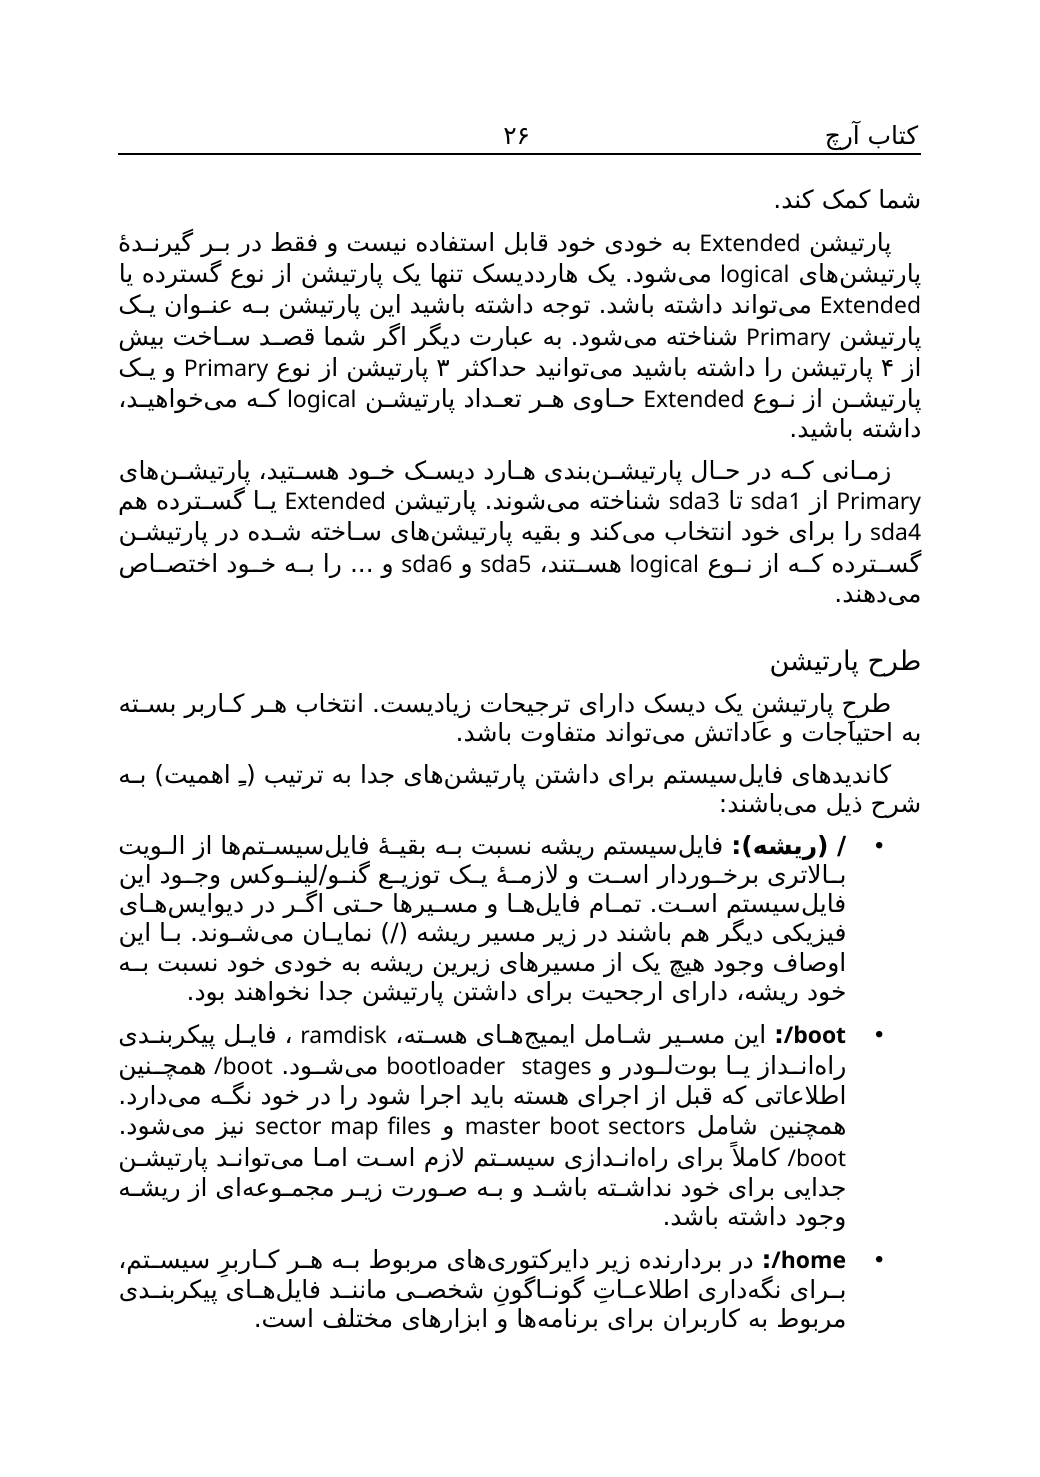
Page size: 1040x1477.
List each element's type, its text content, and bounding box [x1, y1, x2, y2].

text پارتیشن‌ Primary می‌تواند قابلیت راه‌اندازی داشته باشد، به عبارت دیگر می‌تواند bootable باشد. این دسته از پارتیشن‌ها به ۴ عدد بر روی هر دیسک یا حجم raid محدود شده‌اند. اگر نیاز به بیش از ۴ پارتیشن بر روی یک دیسک دارید نوع Extended که در بر گیرندهٔ پارتیشن‌های logical می‌شود می‌تواند به شما کمک کند. [118, 185, 921, 214]
text زمانی که در حال پارتیشن‌بندی هارد دیسک خود هستید، پارتیشن‌های Primary از sda1 تا sda3 شناخته می‌شوند. پارتیشن Extended یا گسترده هم sda4 را برای خود انتخاب می‌کند و بقیه پارتیشن‌های ساخته شده در پارتیشن گسترده که از نوع logical هستند، sda5 و sda6 و ... را به خود اختصاص می‌دهند. [118, 456, 921, 608]
list ‎/home: در بردارنده زیر دایرکتوری‌های مربوط به هر کاربرِ سیستم، برای نگه‌داری اطلاعاتِ گوناگونِ شخصی مانند فایل‌های پیکربندی‌ مربوط به کاربران برای برنامه‌ها و ابزارهای مختلف است. [118, 1244, 884, 1333]
list / (ریشه): فایل‌سیستم ریشه نسبت به بقیهٔ فایل‌سیستم‌ها از الویت بالاتری برخوردار است و لازمهٔ یک توزیع گنو/لینوکس وجود این فایل‌سیستم است. تمام فایل‌ها و مسیر‌ها حتی اگر در دیوایس‌های فیزیکی دیگر هم باشند در زیر مسیر ریشه (/) نمایان می‌شوند. با این اوصاف وجود هیچ یک از مسیر‌های زیرین ریشه به خودی خود نسبت به خود ریشه، دارای ارجحیت برای داشتن پارتیشن جدا نخواهند بود. [118, 831, 884, 1006]
text پارتیشن‌ Extended به خودی خود قابل استفاده نیست و فقط در بر گیرندهٔ پارتیشن‌های logical می‌شود. یک هارددیسک تنها یک پارتیشن از نوع گسترده یا Extended می‌تواند داشته باشد. توجه داشته باشید این پارتیشن به عنوان یک پارتیشن Primary شناخته می‌شود. به عبارت دیگر اگر شما قصد ساخت بیش از ۴ پارتیشن را داشته باشید می‌توانید حداکثر ۳ پارتیشن از نوع Primary و یک پارتیشن از نوع Extended حاوی هر تعداد پارتیشن logical که می‌خواهید، داشته باشید. [118, 227, 921, 443]
subtitle طرح پارتیشن‌ [118, 645, 921, 677]
list ‎/boot‎: این مسیر شامل ایمیج‌های هسته، ramdisk ، فایل پیکربندی راه‌انداز یا بوت‌لودر و bootloader stages می‌شود. ‎/boot‎ همچنین اطلاعاتی که قبل از اجرای هسته باید اجرا شود را در خود نگه می‌دارد. همچنین شامل master boot sectors و sector map files نیز می‌شود. ‎/boot‎ کاملاً برای راه‌اندازی سیستم لازم است اما می‌تواند پارتیشن جدایی برای خود نداشته باشد و به صورت زیر مجموعه‌ای از ریشه وجود داشته باشد. [118, 1019, 884, 1231]
text کاندید‌های فایل‌سیستم برای داشتن پارتیشن‌های جدا به ترتیب (ـِ اهمیت) به شرح ذیل می‌باشند: [118, 760, 921, 819]
text طرحِ پارتیشنِ یک دیسک دارای ترجیحات زیادیست. انتخاب هر کاربر بسته به احتیاجات و عاداتش می‌تواند متفاوت باشد. [118, 689, 921, 748]
